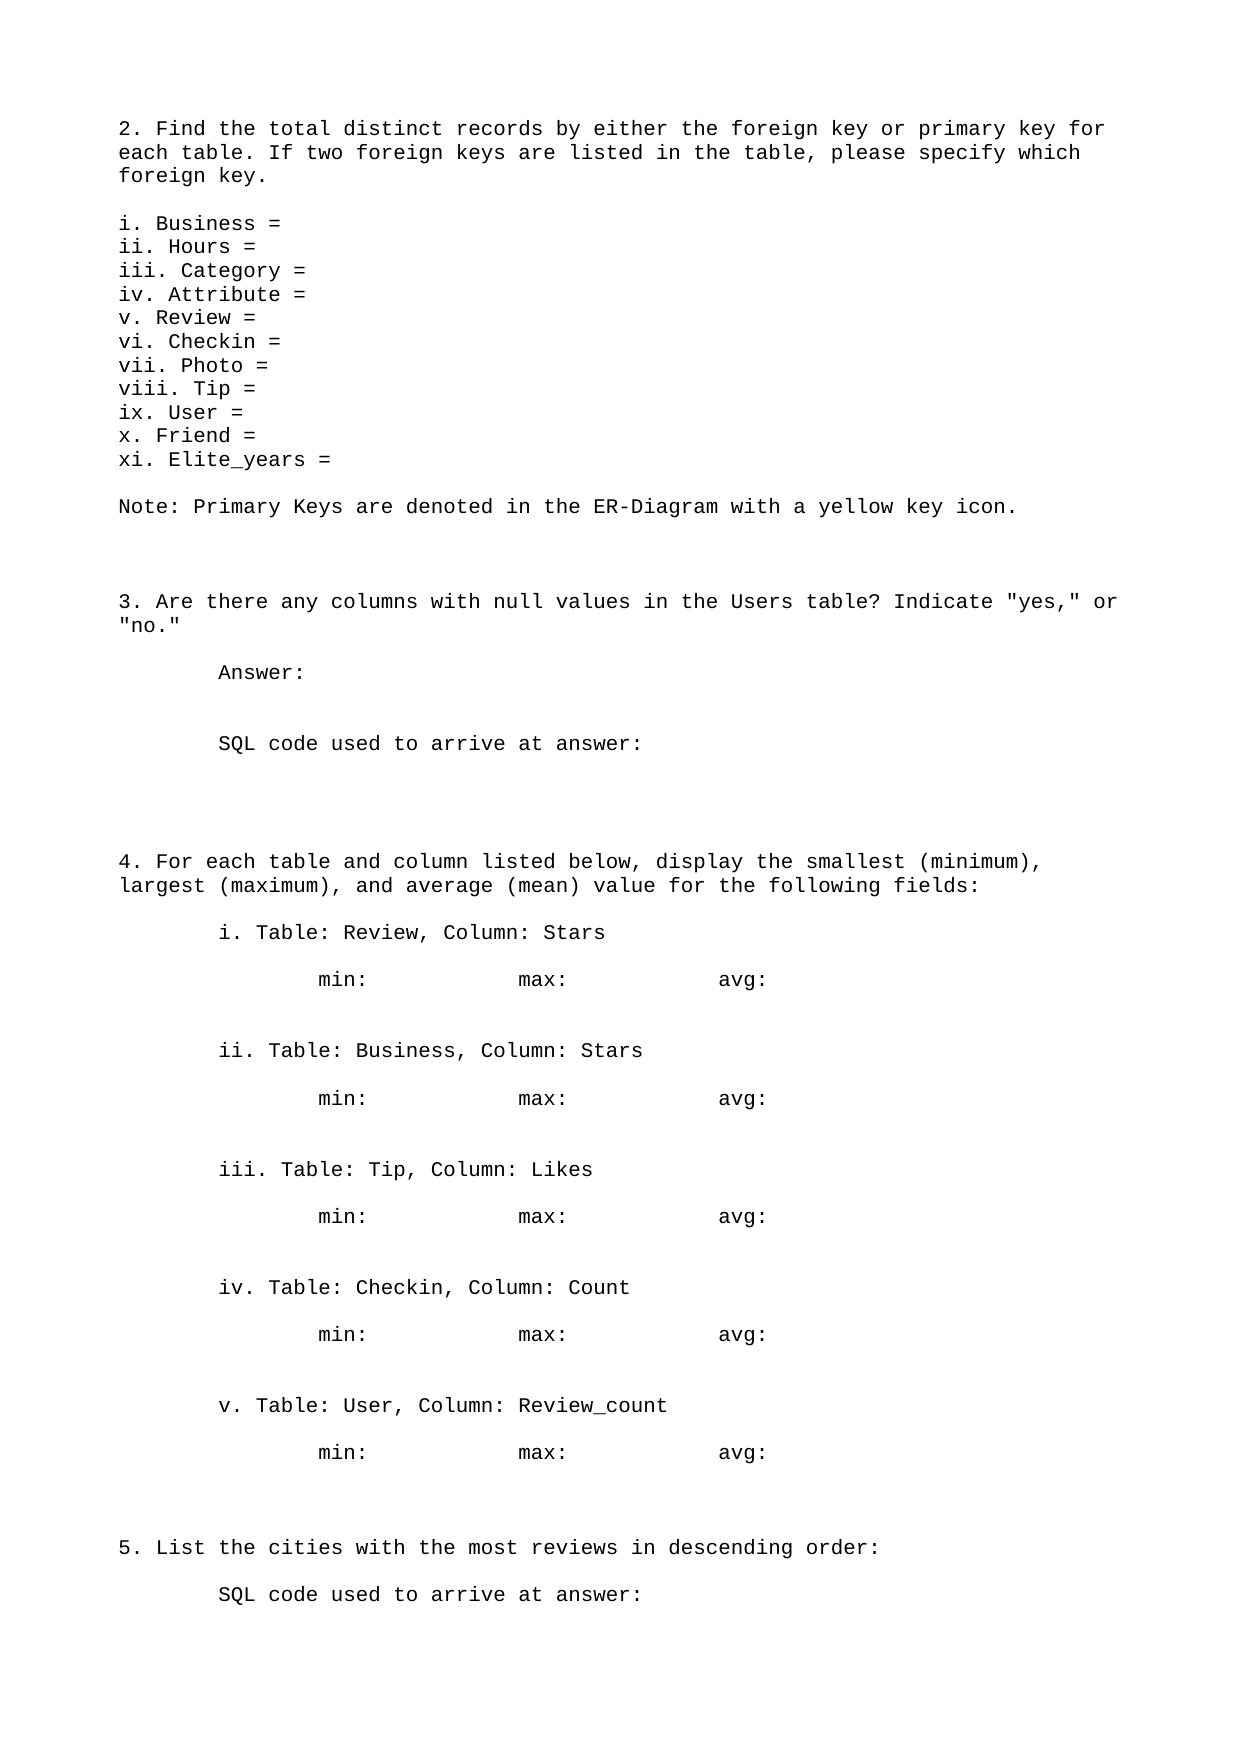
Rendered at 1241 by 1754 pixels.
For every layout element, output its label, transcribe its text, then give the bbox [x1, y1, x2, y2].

text vii. Photo = [118, 354, 1122, 378]
text v. Review = [118, 307, 1122, 331]
text iv. Table: Checkin, Column: Count [118, 1277, 1122, 1300]
text Answer: [118, 662, 1122, 686]
text 3. Are there any columns with null values in the Users table? Indicate "yes," or "no." [118, 591, 1122, 638]
text min: max: avg: [118, 1206, 1122, 1229]
text xi. Elite_years = [118, 449, 1122, 473]
text min: max: avg: [118, 1324, 1122, 1348]
text min: max: avg: [118, 969, 1122, 993]
text 5. List the cities with the most reviews in descending order: [118, 1537, 1122, 1561]
text v. Table: User, Column: Review_count [118, 1395, 1122, 1419]
text min: max: avg: [118, 1442, 1122, 1466]
text iii. Category = [118, 260, 1122, 284]
text ix. User = [118, 402, 1122, 426]
text SQL code used to arrive at answer: [118, 1584, 1122, 1608]
text ii. Hours = [118, 236, 1122, 260]
text i. Business = [118, 213, 1122, 236]
text iv. Attribute = [118, 284, 1122, 307]
text 2. Find the total distinct records by either the foreign key or primary key for each table. If two foreign keys are listed in the table, please specify which foreign key. [118, 118, 1122, 189]
text ii. Table: Business, Column: Stars [118, 1040, 1122, 1064]
text vi. Checkin = [118, 331, 1122, 354]
text 4. For each table and column listed below, display the smallest (minimum), largest (maximum), and average (mean) value for the following fields: [118, 851, 1122, 898]
text i. Table: Review, Column: Stars [118, 922, 1122, 946]
text viii. Tip = [118, 378, 1122, 402]
text min: max: avg: [118, 1088, 1122, 1111]
text SQL code used to arrive at answer: [118, 733, 1122, 757]
text x. Friend = [118, 426, 1122, 449]
text Note: Primary Keys are denoted in the ER-Diagram with a yellow key icon. [118, 496, 1122, 520]
text iii. Table: Tip, Column: Likes [118, 1158, 1122, 1182]
